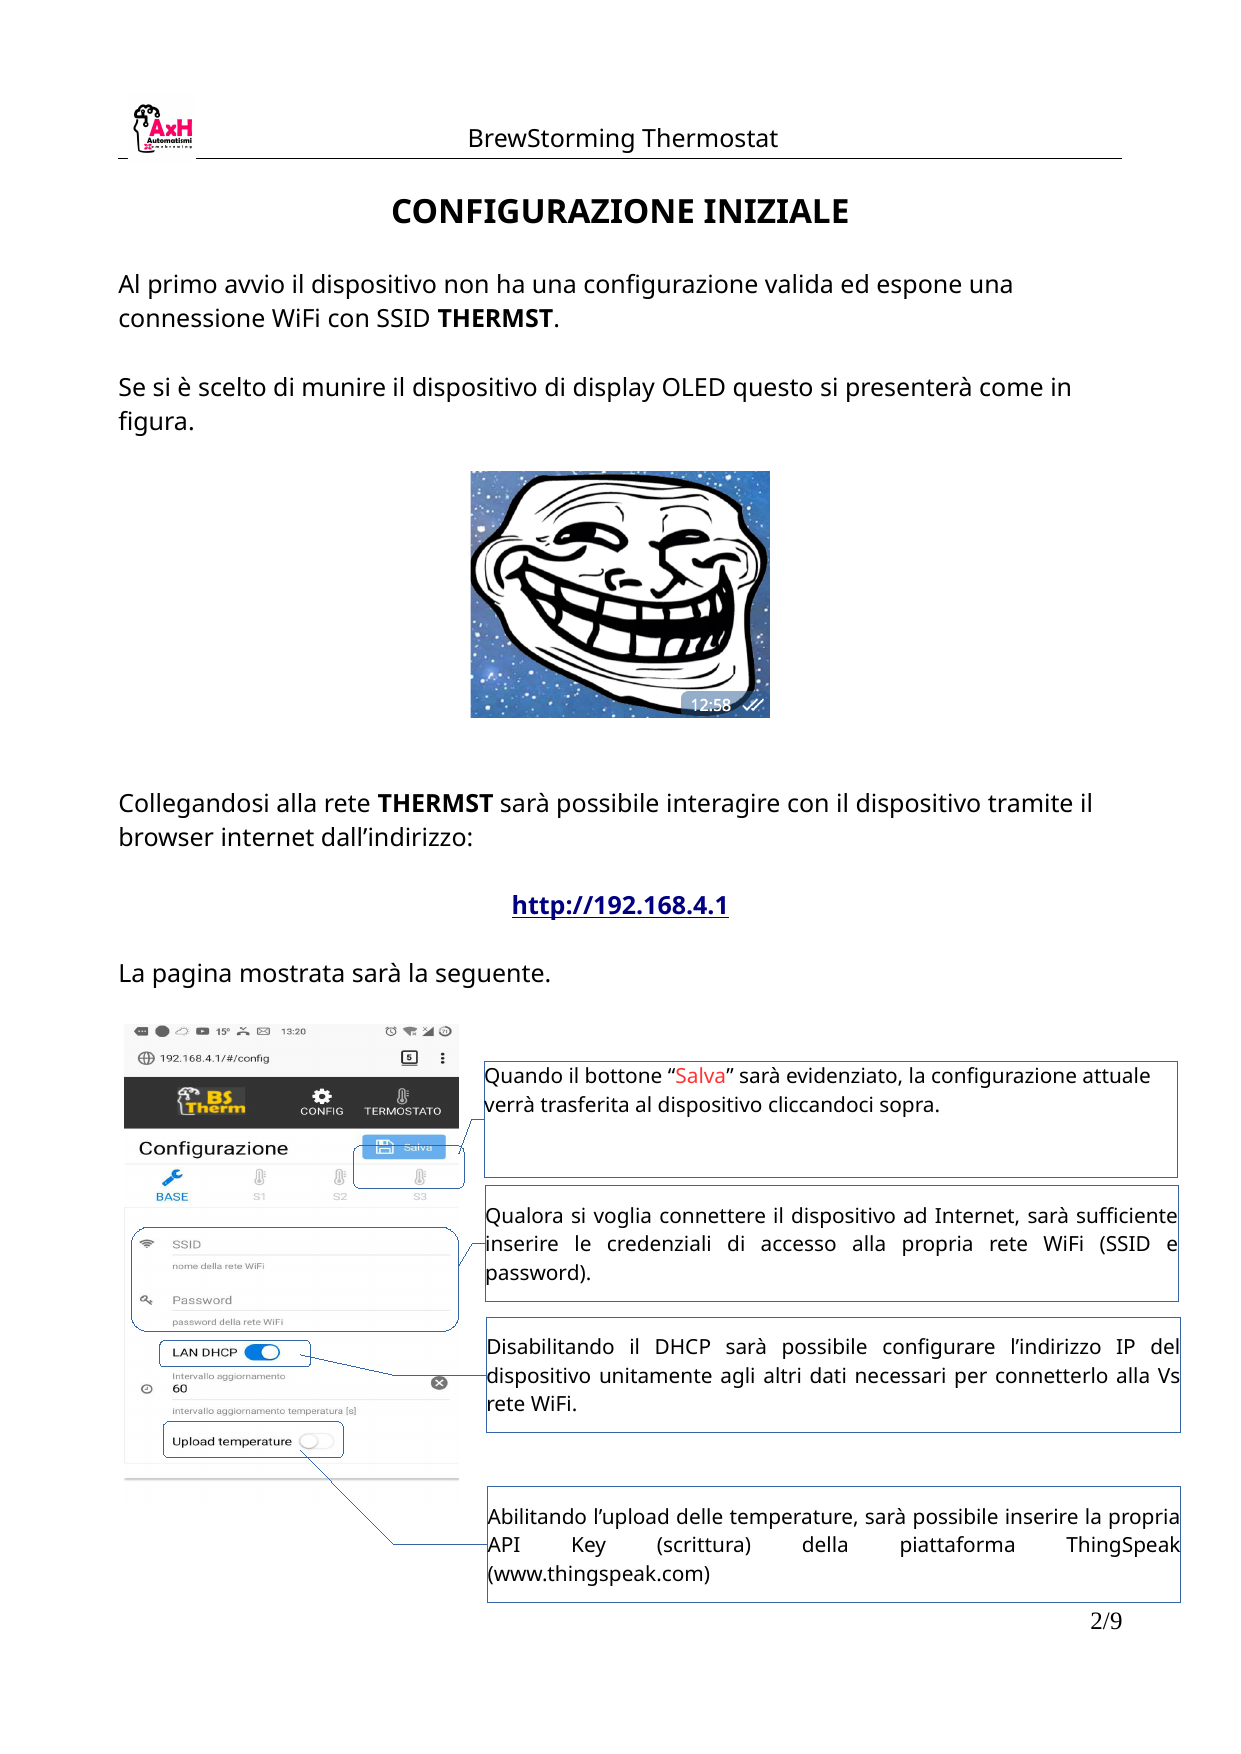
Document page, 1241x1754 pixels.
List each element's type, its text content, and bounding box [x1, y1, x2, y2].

text Se si è scelto di munire il dispositivo di display OLED questo si presenterà come in figura. [118, 369, 1122, 437]
picture [124, 1024, 459, 1503]
picture [470, 471, 770, 718]
text Collegandosi alla rete THERMST sarà possibile interagire con il dispositivo tramite il browser internet dall’indirizzo: [118, 786, 1122, 854]
picture [127, 94, 197, 163]
text CONFIGURAZIONE INIZIALE [118, 188, 1122, 233]
text La pagina mostrata sarà la seguente. [118, 956, 1122, 990]
text Al primo avvio il dispositivo non ha una configurazione valida ed espone una connessione WiFi con SSID THERMST. [118, 267, 1122, 335]
text http://192.168.4.1 [118, 888, 1122, 922]
